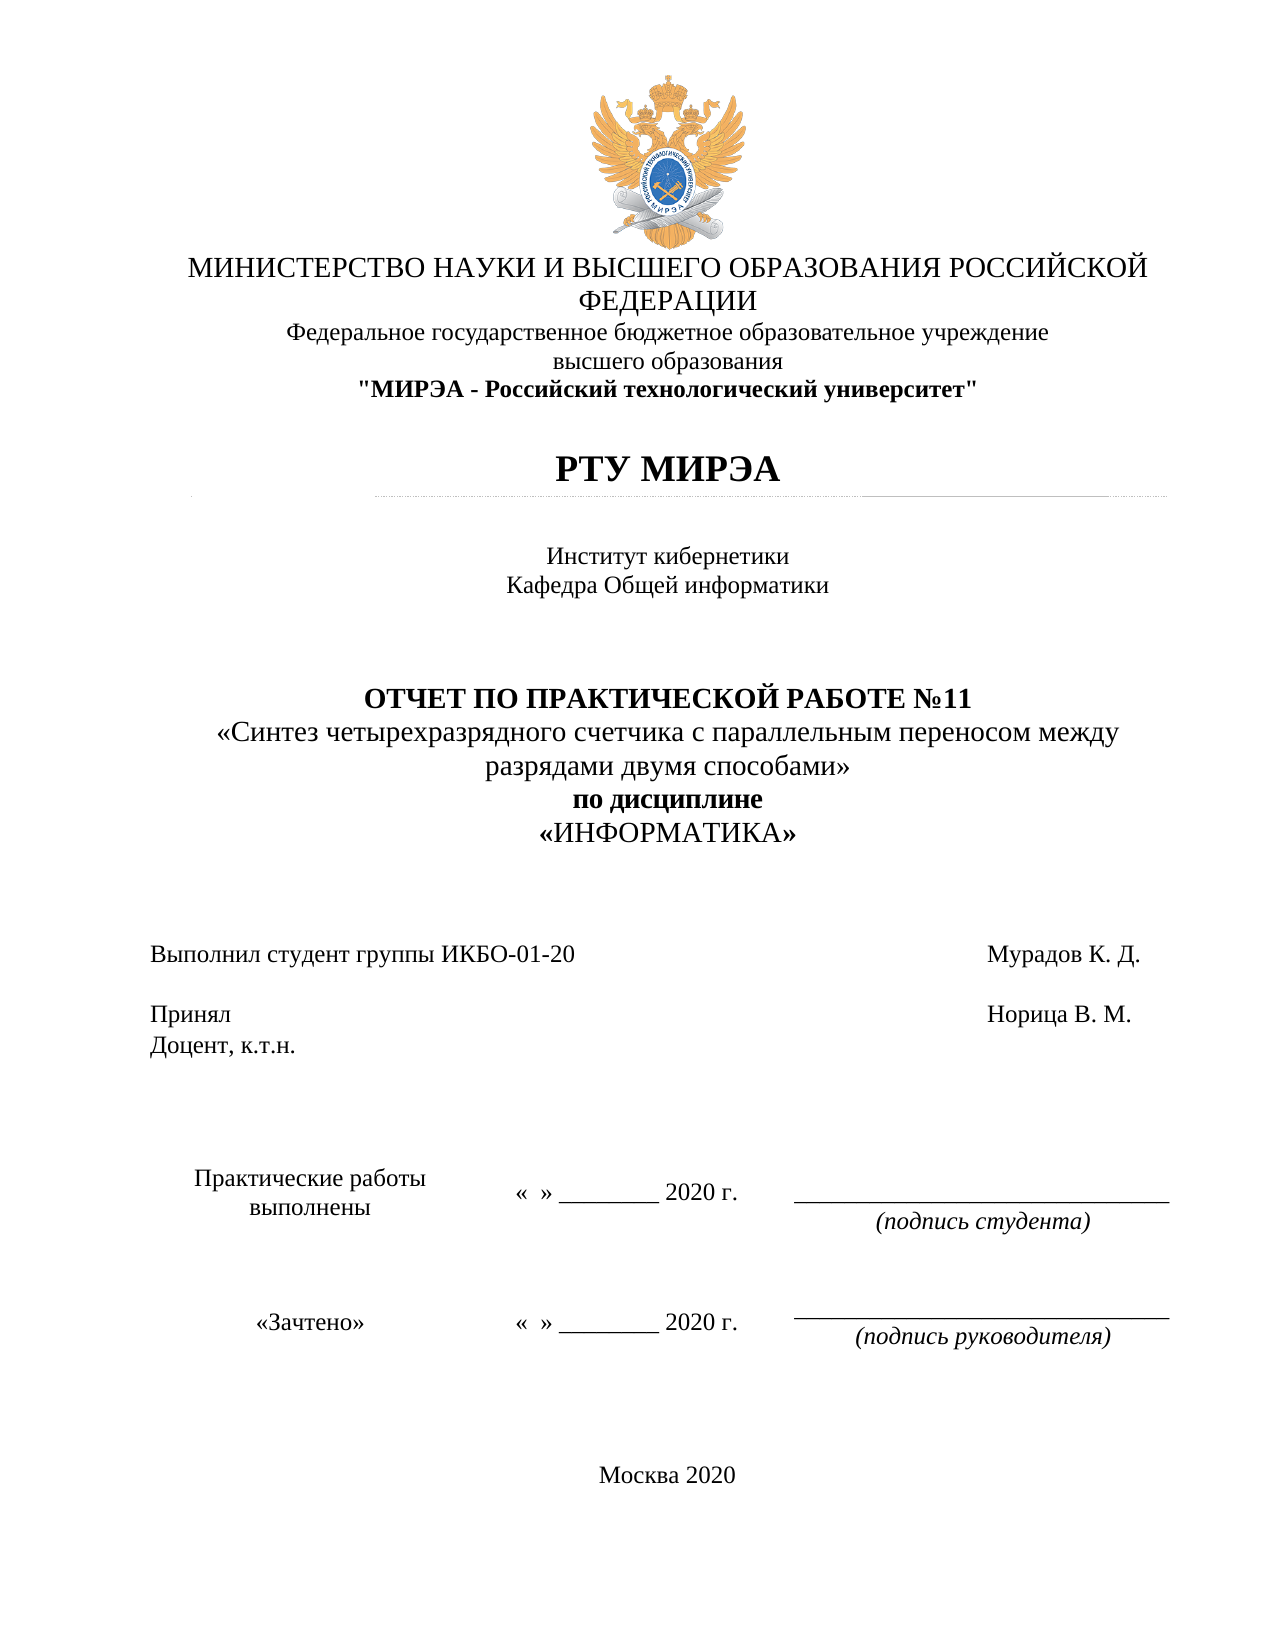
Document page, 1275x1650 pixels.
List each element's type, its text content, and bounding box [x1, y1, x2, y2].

table_cell « » ________ 2020 г. [470, 1264, 783, 1350]
picture [580, 75, 756, 250]
table_cell Кафедра Общей информатики [150, 570, 1186, 599]
table_cell «ИНФОРМАТИКА» [150, 815, 161, 849]
table_header « » ________ 2020 г. [470, 1149, 783, 1235]
table_cell ______________________________ (подпись руководителя) [783, 1264, 1186, 1350]
table_cell Институт кибернетики [150, 541, 1186, 570]
table_cell по дисциплине [150, 782, 161, 815]
table_cell [470, 1235, 783, 1264]
table_cell «Зачтено» [150, 1264, 470, 1350]
text Москва 2020 [148, 1461, 1186, 1489]
table_header [756, 75, 1186, 250]
table_header ______________________________ (подпись студента) [783, 1149, 1186, 1235]
table_cell [150, 1235, 470, 1264]
table_header [150, 75, 580, 250]
table_cell Федеральное государственное бюджетное образовательное учреждение высшего образования "МИРЭА - Российский технологический университет" РТУ МИРЭА [150, 317, 1186, 541]
table_header Практические работы выполнены [150, 1149, 470, 1235]
table_cell МИНИСТЕРСТВО НАУКИ И ВЫСШЕГО ОБРАЗОВАНИЯ РОССИЙСКОЙ ФЕДЕРАЦИИ [150, 250, 1186, 317]
table_header Выполнил студент группы ИКБО-01-20 [150, 939, 987, 970]
table_cell Принял Доцент, к.т.н. [150, 999, 987, 1058]
table_cell «ИНФОРМАТИКА» [1174, 815, 1186, 849]
table_cell [783, 1235, 1186, 1264]
table_cell по дисциплине [1174, 782, 1186, 815]
